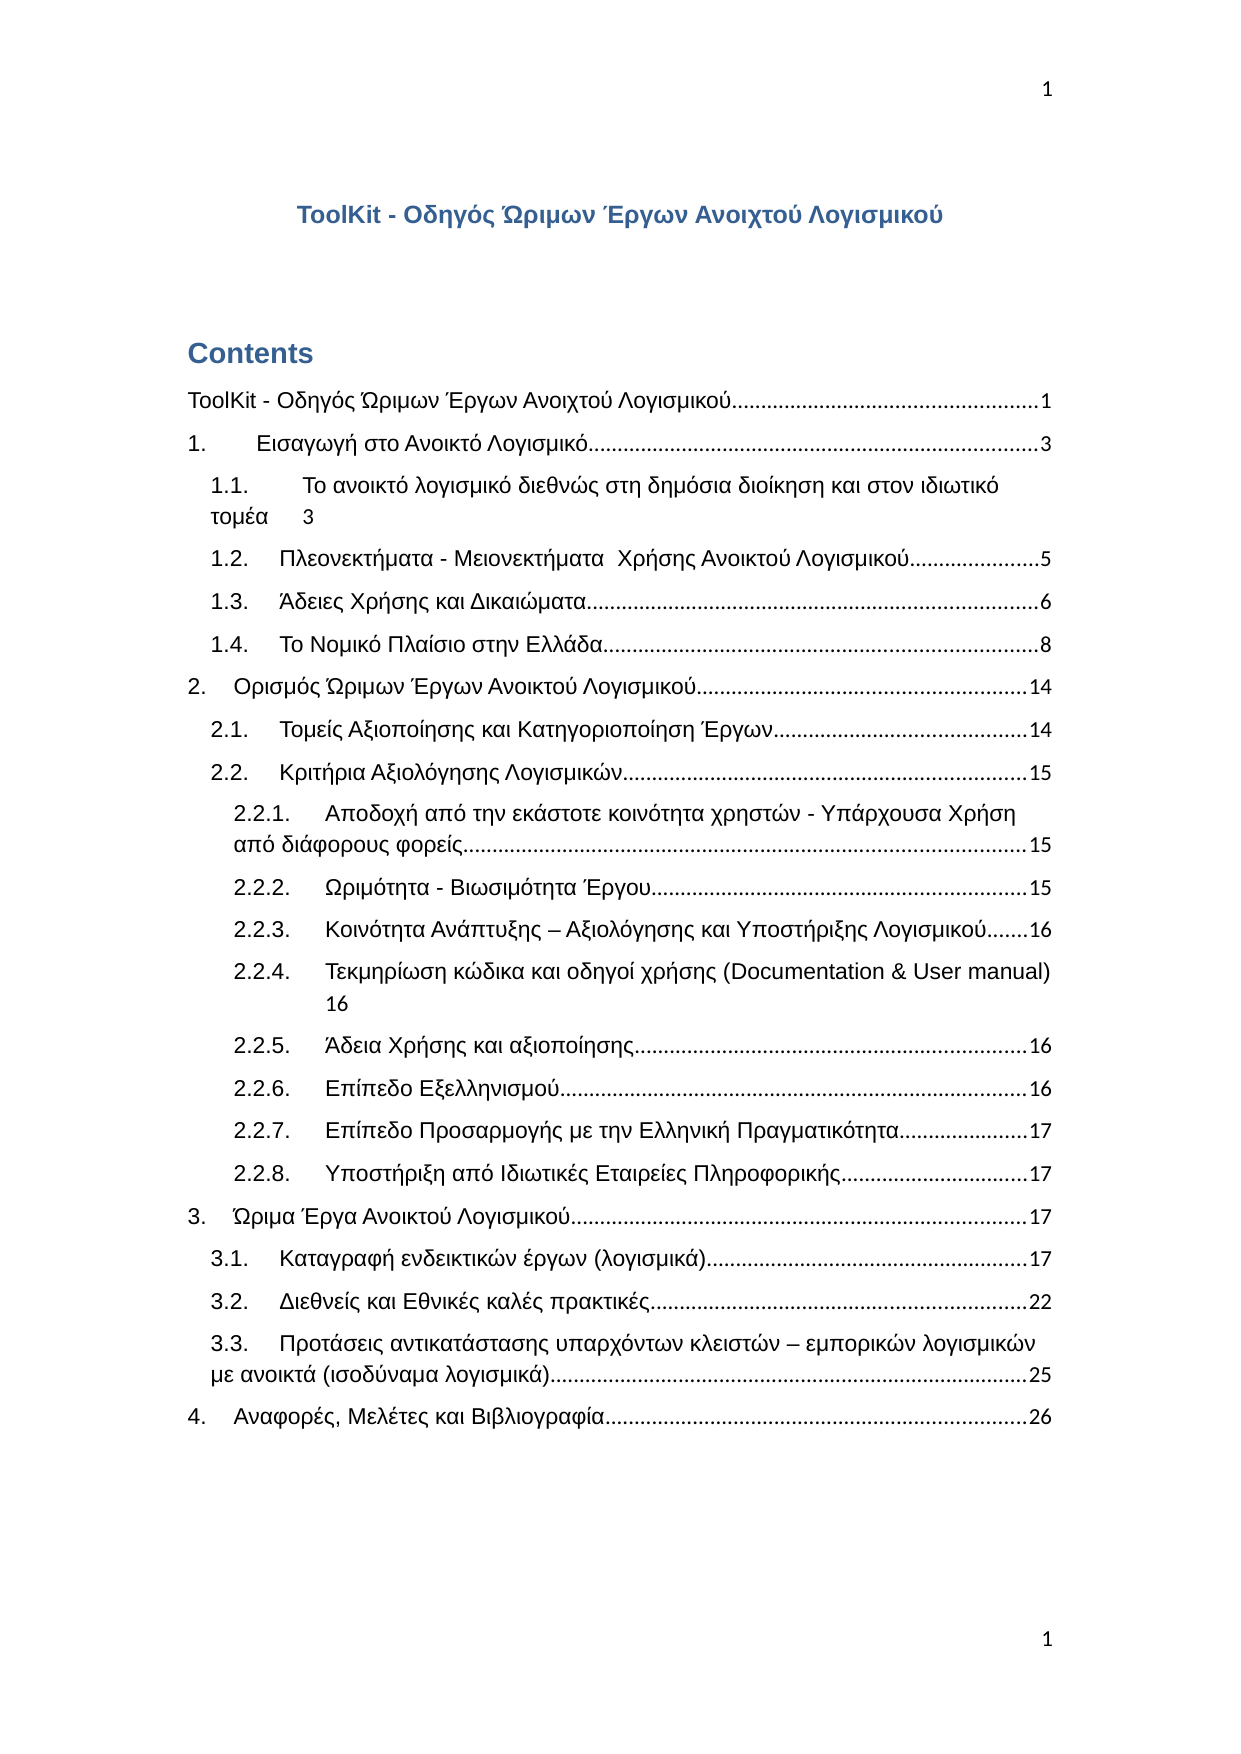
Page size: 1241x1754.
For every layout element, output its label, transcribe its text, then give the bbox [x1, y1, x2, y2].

text 1.4. Το Νομικό Πλαίσιο στην Ελλάδα 8 [210, 630, 1053, 658]
text 2. Ορισμός Ώριμων Έργων Ανοικτού Λογισμικού 14 [187, 672, 1053, 700]
text 1. Εισαγωγή στο Ανοικτό Λογισμικό 3 [187, 429, 1053, 457]
text 3. Ώριμα Έργα Ανοικτού Λογισμικού 17 [187, 1202, 1053, 1230]
text 3.1. Καταγραφή ενδεικτικών έργων (λογισμικά) 17 [210, 1244, 1053, 1272]
text 2.1. Τομείς Αξιοποίησης και Κατηγοριοποίηση Έργων 14 [210, 715, 1053, 743]
text 2.2.6. Επίπεδο Εξελληνισμού 16 [233, 1074, 1053, 1102]
text 1.2. Πλεονεκτήματα - Μειονεκτήματα Χρήσης Ανοικτού Λογισμικού 5 [210, 544, 1053, 573]
subtitle ToolKit - Οδηγός Ώριμων Έργων Ανοιχτού Λογισμικού [187, 200, 1053, 229]
text 2.2.2. Ωριμότητα - Βιωσιμότητα Έργου 15 [233, 873, 1053, 901]
text 2.2. Κριτήρια Αξιολόγησης Λογισμικών 15 [210, 758, 1053, 786]
text 3.3. Προτάσεις αντικατάστασης υπαρχόντων κλειστών – εμπορικών λογισμικών με ανοικτά (ισοδύναμα λογισμικά) 25 [210, 1329, 1053, 1388]
text 2.2.4. Τεκμηρίωση κώδικα και οδηγοί χρήσης (Documentation & User manual) 16 [233, 958, 1053, 1017]
text 2.2.3. Κοινότητα Ανάπτυξης – Αξιολόγησης και Υποστήριξης Λογισμικού 16 [233, 916, 1053, 944]
text 4. Αναφορές, Μελέτες και Βιβλιογραφία 26 [187, 1402, 1053, 1430]
text ToolKit - Οδηγός Ώριμων Έργων Ανοιχτού Λογισμικού 1 [187, 387, 1053, 414]
text 2.2.7. Επίπεδο Προσαρμογής με την Ελληνική Πραγματικότητα 17 [233, 1117, 1053, 1144]
text 2.2.5. Άδεια Χρήσης και αξιοποίησης 16 [233, 1031, 1053, 1059]
text 3.2. Διεθνείς και Εθνικές καλές πρακτικές 22 [210, 1287, 1053, 1315]
text 2.2.1. Αποδοχή από την εκάστοτε κοινότητα χρηστών - Υπάρχουσα Χρήση από διάφορους φορείς 15 [233, 800, 1053, 858]
subtitle Contents [187, 336, 1053, 370]
text 2.2.8. Υποστήριξη από Ιδιωτικές Εταιρείες Πληροφορικής 17 [233, 1159, 1053, 1187]
text 1.3. Άδειες Χρήσης και Δικαιώματα 6 [210, 587, 1053, 615]
text 1.1. Το ανοικτό λογισμικό διεθνώς στη δημόσια διοίκηση και στον ιδιωτικό τομέα 3 [210, 472, 1053, 530]
